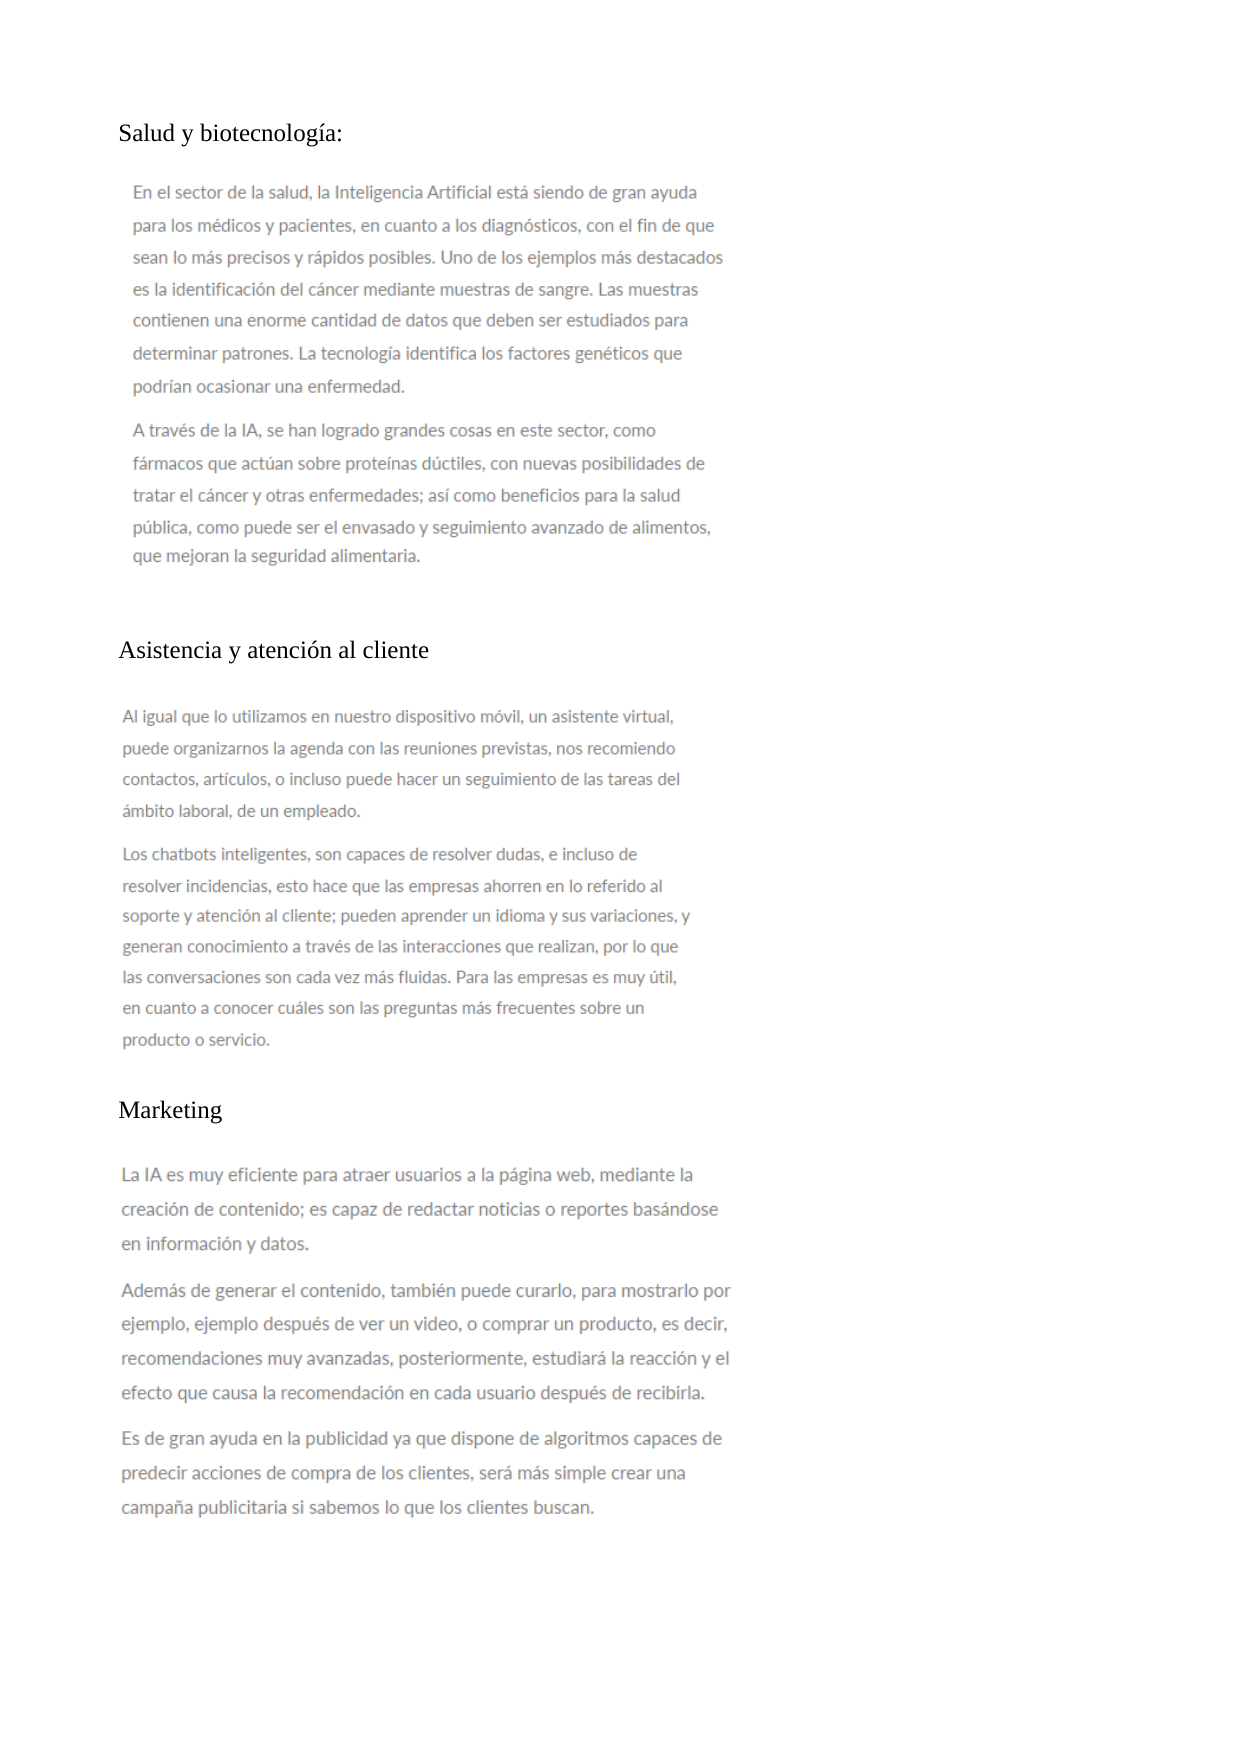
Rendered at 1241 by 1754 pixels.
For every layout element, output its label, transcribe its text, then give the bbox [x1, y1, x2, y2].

picture [123, 175, 737, 587]
text Marketing [118, 1096, 1122, 1124]
picture [116, 1153, 760, 1546]
text Salud y biotecnología: [118, 118, 1122, 147]
text Asistencia y atención al cliente [118, 636, 1122, 664]
picture [113, 693, 711, 1080]
